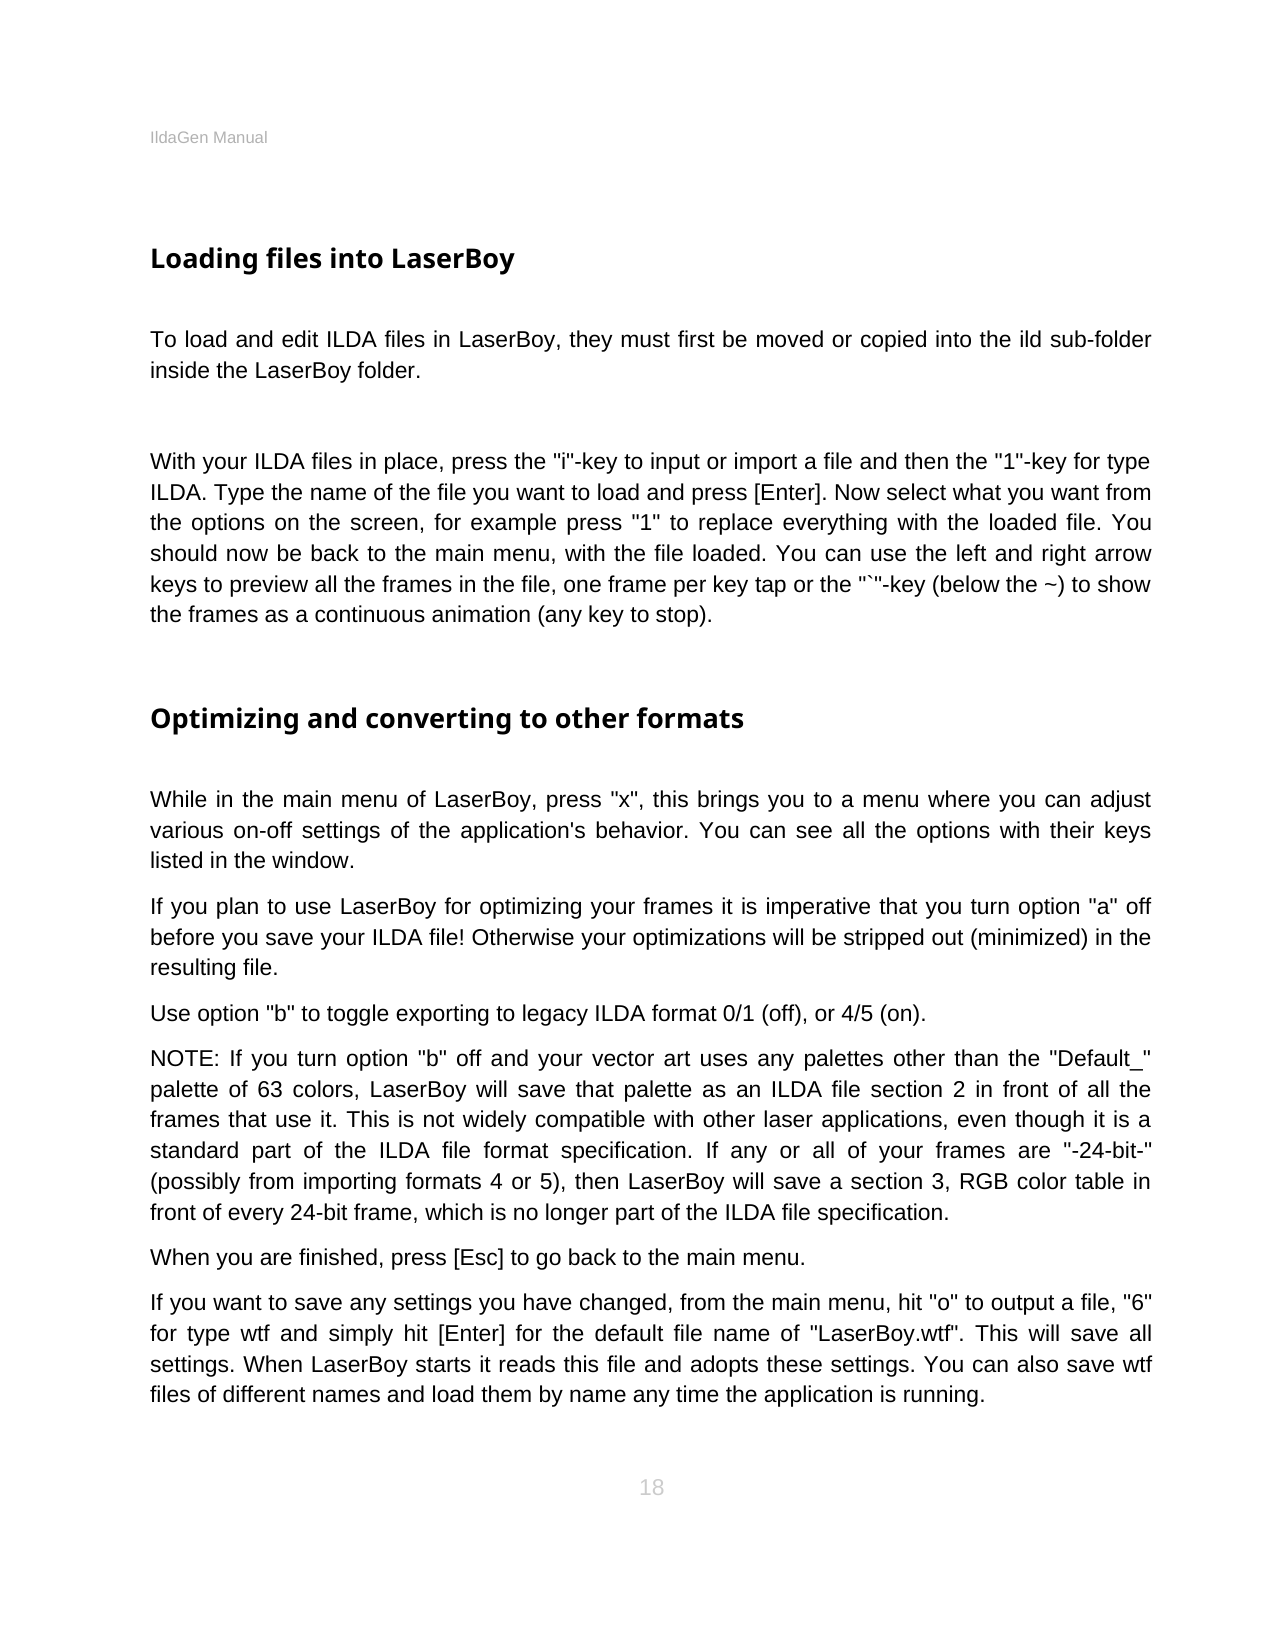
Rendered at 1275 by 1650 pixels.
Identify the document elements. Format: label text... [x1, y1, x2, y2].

text If you plan to use LaserBoy for optimizing your frames it is imperative that you turn option "a" off before you save your ILDA file! Otherwise your optimizations will be stripped out (minimized) in the resulting file. [150, 893, 1153, 981]
text When you are finished, press [Esc] to go back to the main menu. [150, 1244, 1153, 1270]
text If you want to save any settings you have changed, from the main menu, hit "o" to output a file, "6" for type wtf and simply hit [Enter] for the default file name of "LaserBoy.wtf". This will save all settings. When LaserBoy starts it reads this file and adopts these settings. You can also save wtf files of different names and load them by name any time the application is running. [150, 1290, 1153, 1408]
text To load and edit ILDA files in LaserBoy, they must first be moved or copied into the ild sub-folder inside the LaserBoy folder. [150, 327, 1153, 383]
text NOTE: If you turn option "b" off and your vector art uses any palettes other than the "Default_" palette of 63 colors, LaserBoy will save that palette as an ILDA file section 2 in front of all the frames that use it. This is not widely compatible with other laser applications, even though it is a standard part of the ILDA file format specification. If any or all of your frames are "-24-bit-" (possibly from importing formats 4 or 5), then LaserBoy will save a section 3, RGB color table in front of every 24-bit frame, which is no longer part of the ILDA file specification. [150, 1046, 1153, 1225]
text Use option "b" to toggle exporting to legacy ILDA format 0/1 (off), or 4/5 (on). [150, 1000, 1153, 1026]
subtitle Loading files into LaserBoy [150, 239, 1153, 276]
text While in the main menu of LaserBoy, press "x", this brings you to a menu where you can adjust various on-off settings of the application's behavior. You can see all the options with their keys listed in the window. [150, 787, 1153, 874]
subtitle Optimizing and converting to other formats [150, 699, 1153, 736]
text With your ILDA files in place, press the "i"-key to input or import a file and then the "1"-key for type ILDA. Type the name of the file you want to load and press [Enter]. Now select what you want from the options on the screen, for example press "1" to replace everything with the loaded file. You should now be back to the main menu, with the file loaded. You can use the left and right arrow keys to preview all the frames in the file, one frame per key tap or the "`"-key (below the ~) to show the frames as a continuous animation (any key to stop). [150, 448, 1153, 628]
